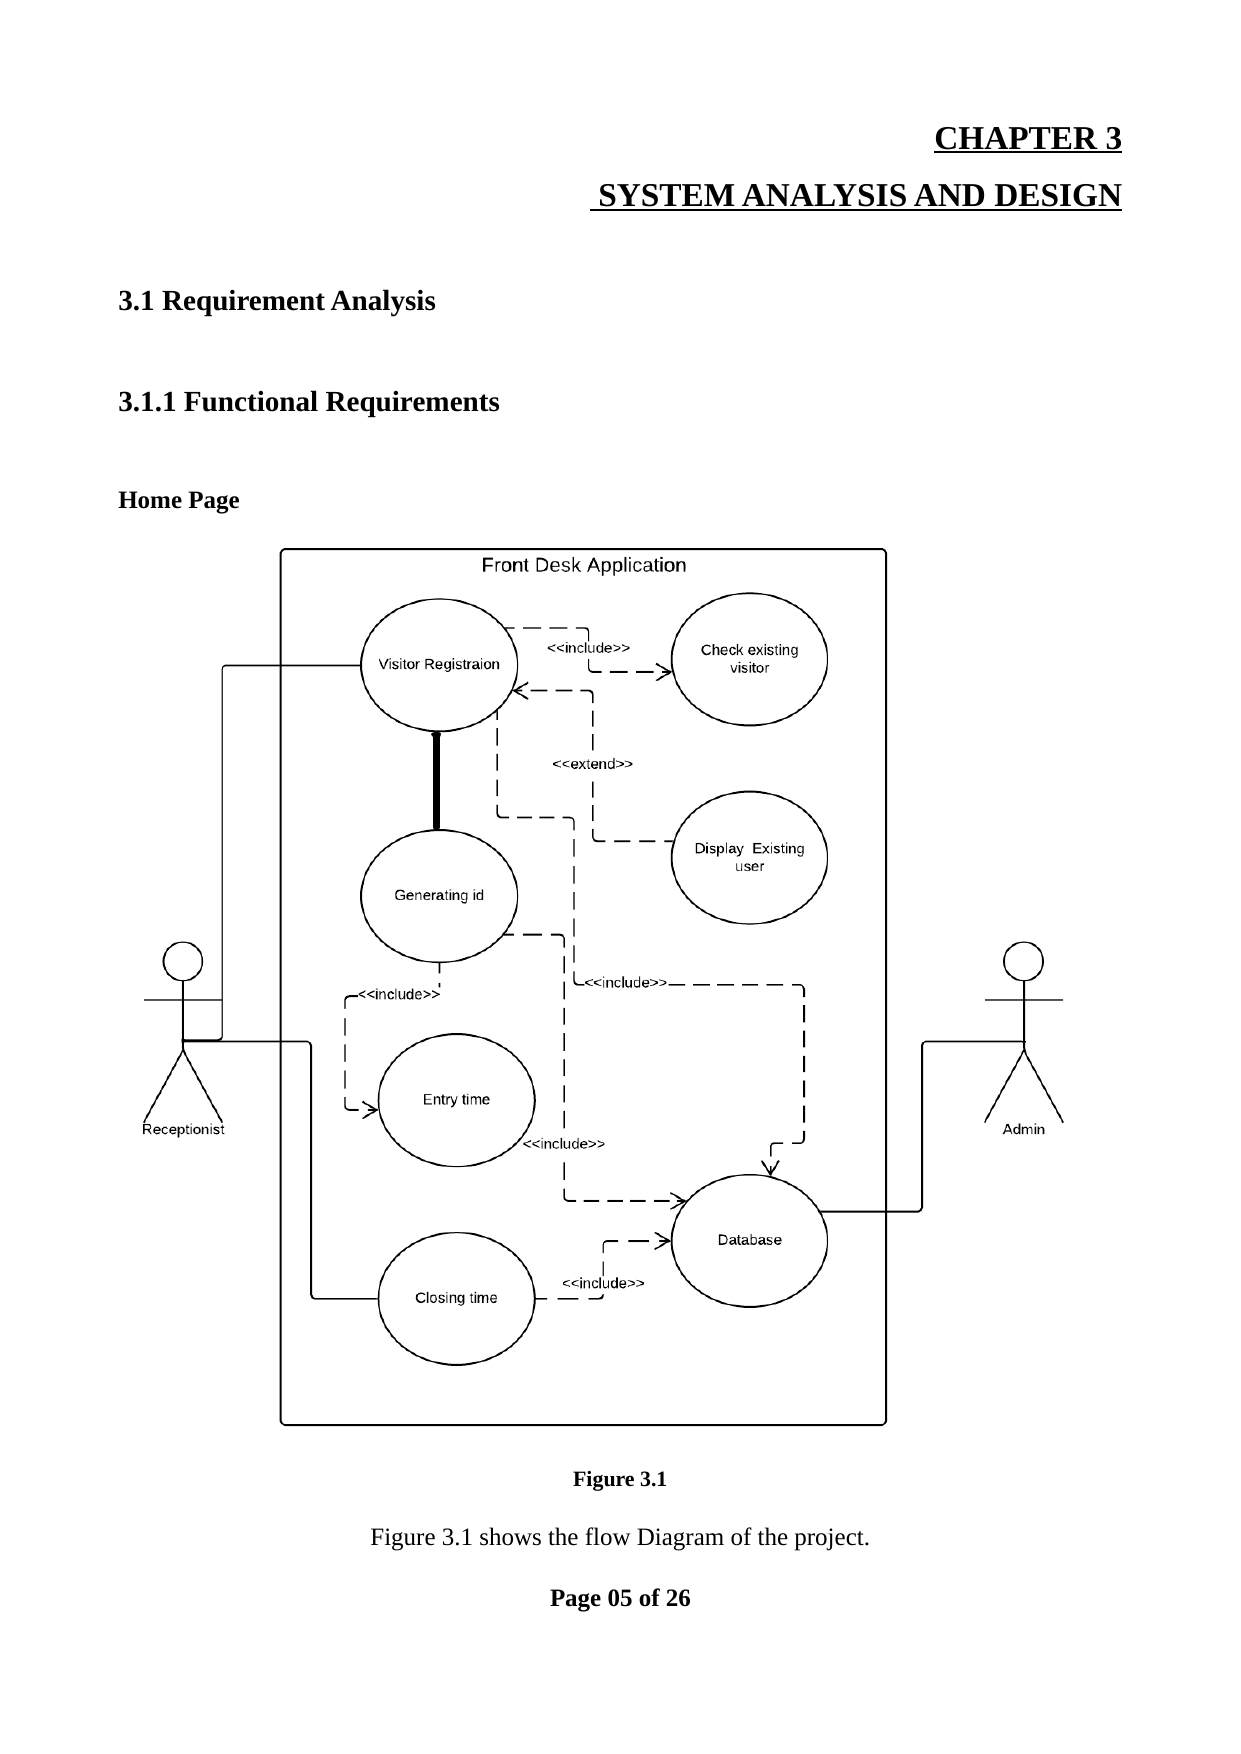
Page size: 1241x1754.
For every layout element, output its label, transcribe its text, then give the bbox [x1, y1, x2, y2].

text CHAPTER 3 [118, 118, 1122, 156]
text SYSTEM ANALYSIS AND DESIGN [118, 176, 1122, 214]
text Home Page [118, 485, 1122, 513]
picture [118, 527, 1098, 1450]
text Page 05 of 26 [118, 1583, 1122, 1612]
text 3.1.1 Functional Requirements [118, 384, 1122, 418]
text 3.1 Requirement Analysis [118, 283, 1122, 317]
text Figure 3.1 [118, 1466, 1122, 1492]
text Figure 3.1 shows the flow Diagram of the project. [118, 1522, 1122, 1551]
